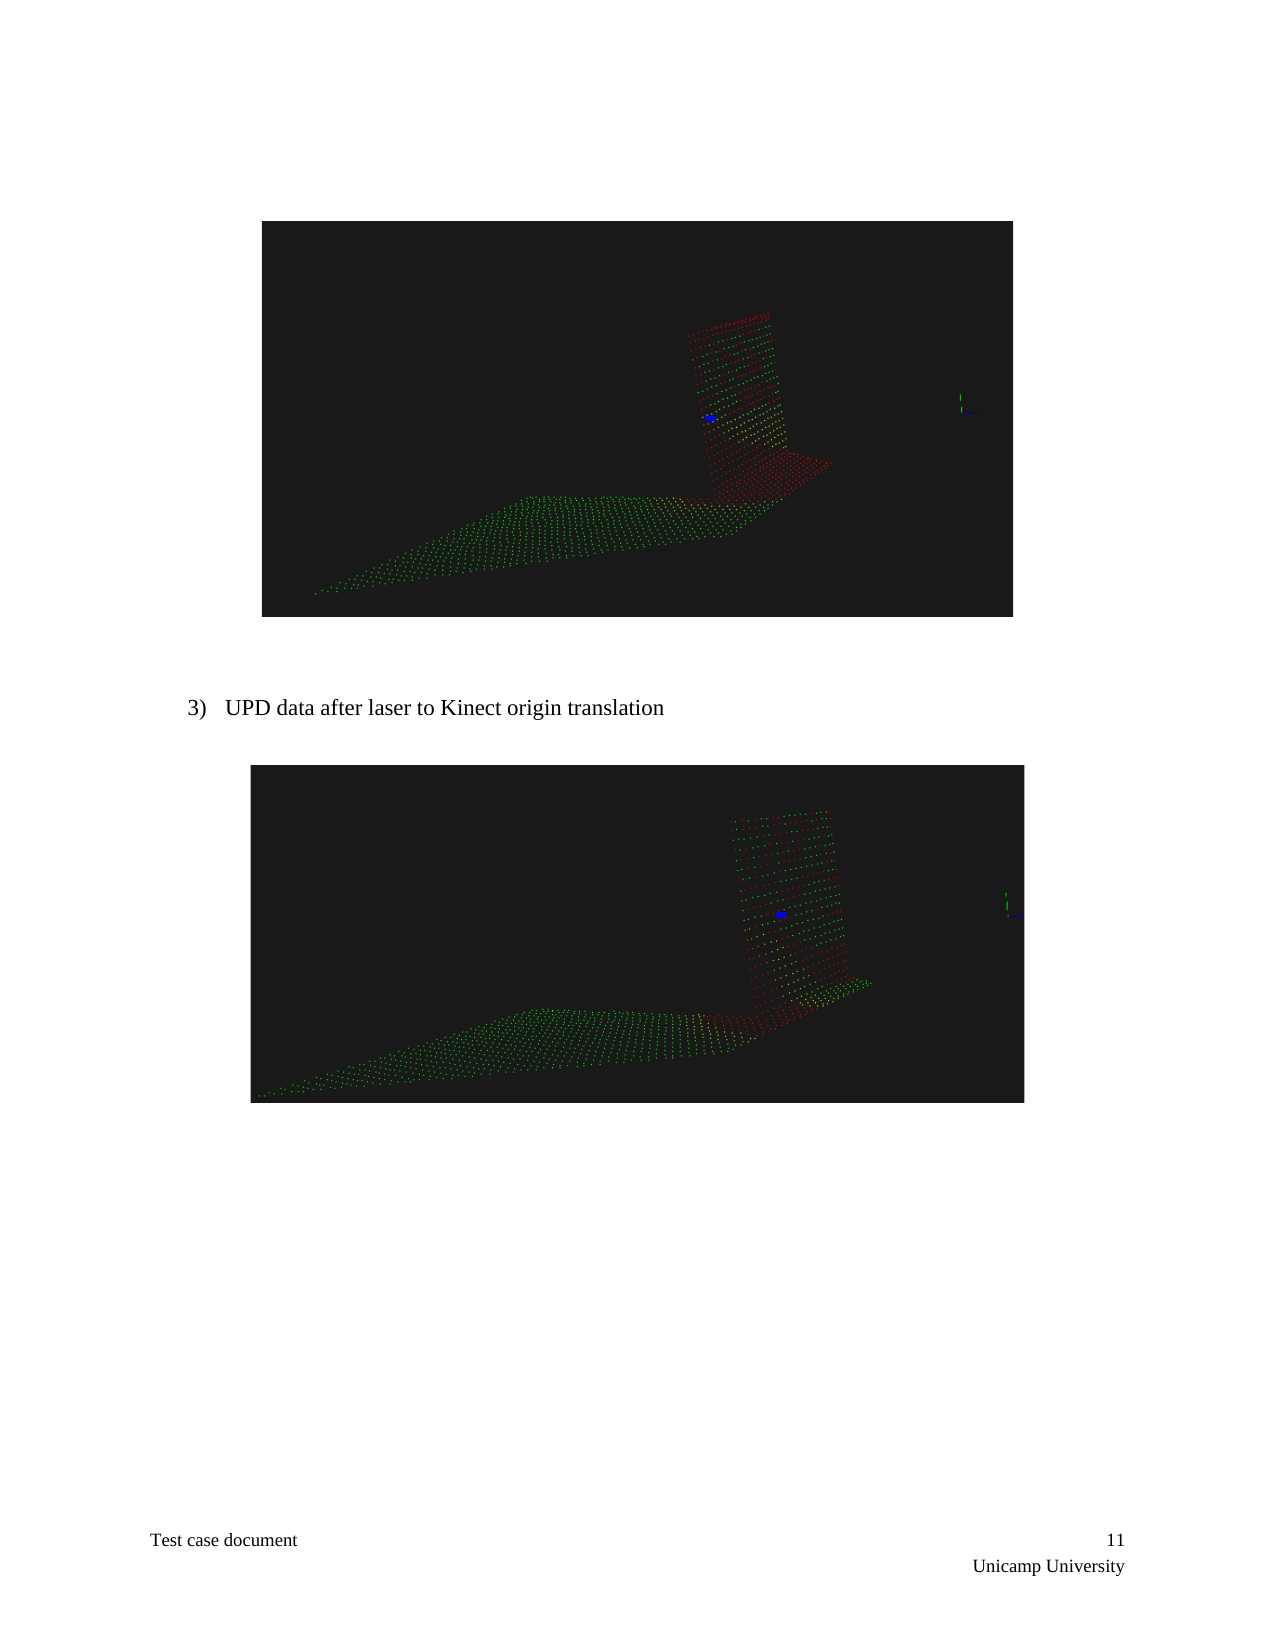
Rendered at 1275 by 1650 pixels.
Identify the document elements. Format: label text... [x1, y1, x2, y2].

picture [250, 765, 1025, 1103]
list UPD data after laser to Kinect origin translation [187, 694, 1125, 720]
picture [261, 221, 1014, 617]
